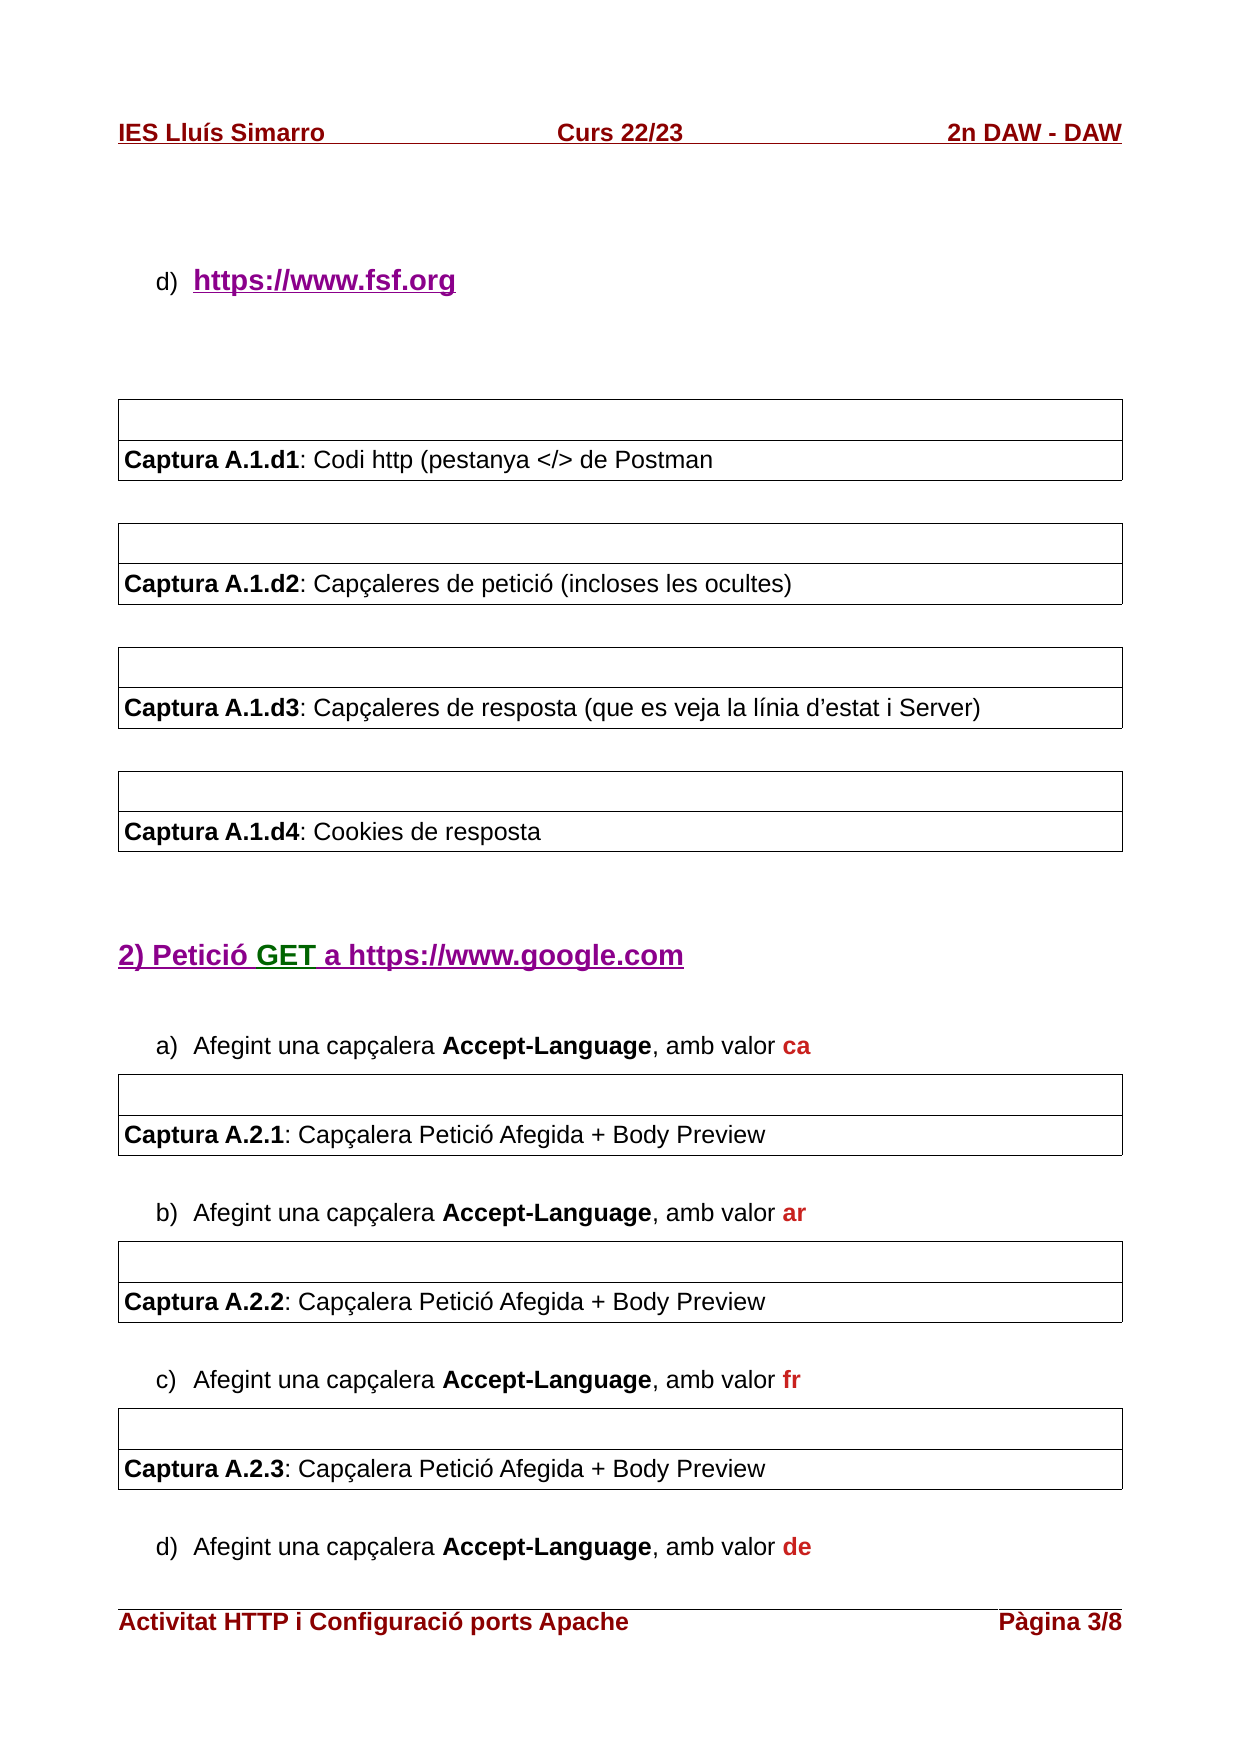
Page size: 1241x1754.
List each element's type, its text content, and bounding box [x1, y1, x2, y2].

list Afegint una capçalera Accept-Language, amb valor fr [156, 1365, 1122, 1394]
table_header [119, 400, 1122, 439]
table_cell Captura A.2.2: Capçalera Petició Afegida + Body Preview [119, 1283, 1122, 1322]
table_cell Captura A.1.d3: Capçaleres de resposta (que es veja la línia d’estat i Server) [119, 688, 1122, 727]
list Afegint una capçalera Accept-Language, amb valor ar [156, 1198, 1122, 1227]
table_cell Captura A.1.d1: Codi http (pestanya </> de Postman [119, 441, 1122, 480]
table_header [119, 648, 1122, 687]
list https://www.fsf.org [156, 263, 1122, 296]
table_header [119, 772, 1122, 811]
table_header [119, 524, 1122, 563]
text 2) Petició GET a https://www.google.com [118, 938, 1122, 971]
table_cell Captura A.2.3: Capçalera Petició Afegida + Body Preview [119, 1450, 1122, 1489]
table_header [119, 1242, 1122, 1282]
table_cell Captura A.1.d2: Capçaleres de petició (incloses les ocultes) [119, 564, 1122, 604]
table_header [119, 1075, 1122, 1114]
list Afegint una capçalera Accept-Language, amb valor ca [156, 1031, 1122, 1060]
table_cell Captura A.1.d4: Cookies de resposta [119, 812, 1122, 851]
table_cell Captura A.2.1: Capçalera Petició Afegida + Body Preview [119, 1116, 1122, 1155]
list Afegint una capçalera Accept-Language, amb valor de [156, 1532, 1122, 1561]
table_header [119, 1409, 1122, 1448]
